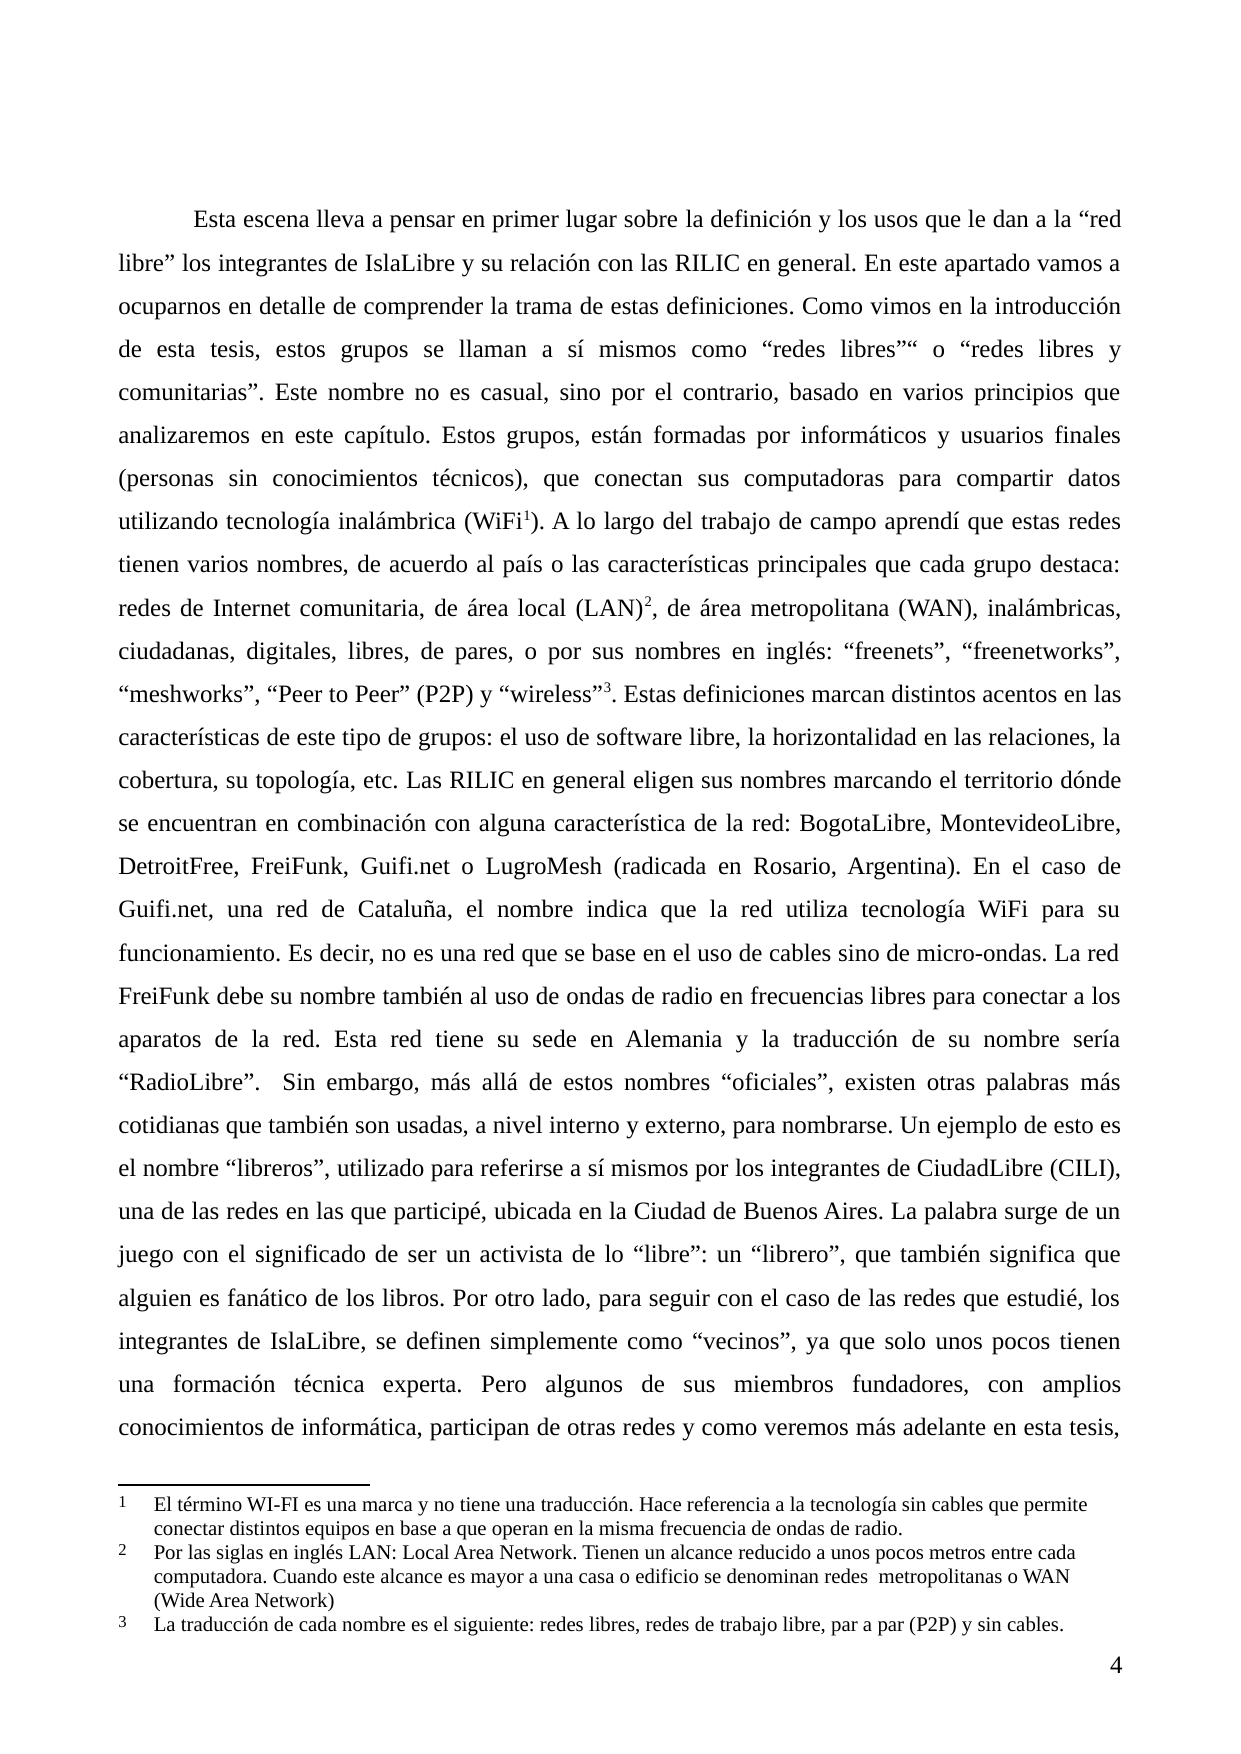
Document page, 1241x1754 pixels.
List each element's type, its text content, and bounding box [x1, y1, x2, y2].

text Por las siglas en inglés LAN: Local Area Network. Tienen un alcance reducido a unos pocos metros entre cada computadora. Cuando este alcance es mayor a una casa o edificio se denominan redes metropolitanas o WAN (Wide Area Network) [118, 1539, 1122, 1612]
text El término WI-FI es una marca y no tiene una traducción. Hace referencia a la tecnología sin cables que permite conectar distintos equipos en base a que operan en la misma frecuencia de ondas de radio. [118, 1491, 1122, 1539]
text La traducción de cada nombre es el siguiente: redes libres, redes de trabajo libre, par a par (P2P) y sin cables. [118, 1612, 1122, 1636]
text Esta escena lleva a pensar en primer lugar sobre la definición y los usos que le dan a la “red libre” los integrantes de IslaLibre y su relación con las RILIC en general. En este apartado vamos a ocuparnos en detalle de comprender la trama de estas definiciones. Como vimos en la introducción de esta tesis, estos grupos se llaman a sí mismos como “redes libres”“ o “redes libres y comunitarias”. Este nombre no es casual, sino por el contrario, basado en varios principios que analizaremos en este capítulo. Estos grupos, están formadas por informáticos y usuarios finales (personas sin conocimientos técnicos), que conectan sus computadoras para compartir datos utilizando tecnología inalámbrica (WiFi). A lo largo del trabajo de campo aprendí que estas redes tienen varios nombres, de acuerdo al país o las características principales que cada grupo destaca: redes de Internet comunitaria, de área local (LAN), de área metropolitana (WAN), inalámbricas, ciudadanas, digitales, libres, de pares, o por sus nombres en inglés: “freenets”, “freenetworks”, “meshworks”, “Peer to Peer” (P2P) y “wireless”. Estas definiciones marcan distintos acentos en las características de este tipo de grupos: el uso de software libre, la horizontalidad en las relaciones, la cobertura, su topología, etc. Las RILIC en general eligen sus nombres marcando el territorio dónde se encuentran en combinación con alguna característica de la red: BogotaLibre, MontevideoLibre, DetroitFree, FreiFunk, Guifi.net o LugroMesh (radicada en Rosario, Argentina). En el caso de Guifi.net, una red de Cataluña, el nombre indica que la red utiliza tecnología WiFi para su funcionamiento. Es decir, no es una red que se base en el uso de cables sino de micro-ondas. La red FreiFunk debe su nombre también al uso de ondas de radio en frecuencias libres para conectar a los aparatos de la red. Esta red tiene su sede en Alemania y la traducción de su nombre sería “RadioLibre”. Sin embargo, más allá de estos nombres “oficiales”, existen otras palabras más cotidianas que también son usadas, a nivel interno y externo, para nombrarse. Un ejemplo de esto es el nombre “libreros”, utilizado para referirse a sí mismos por los integrantes de CiudadLibre (CILI), una de las redes en las que participé, ubicada en la Ciudad de Buenos Aires. La palabra surge de un juego con el significado de ser un activista de lo “libre”: un “librero”, que también significa que alguien es fanático de los libros. Por otro lado, para seguir con el caso de las redes que estudié, los integrantes de IslaLibre, se definen simplemente como “vecinos”, ya que solo unos pocos tienen una formación técnica experta. Pero algunos de sus miembros fundadores, con amplios conocimientos de informática, participan de otras redes y como veremos más adelante en esta tesis, [118, 204, 1122, 1441]
